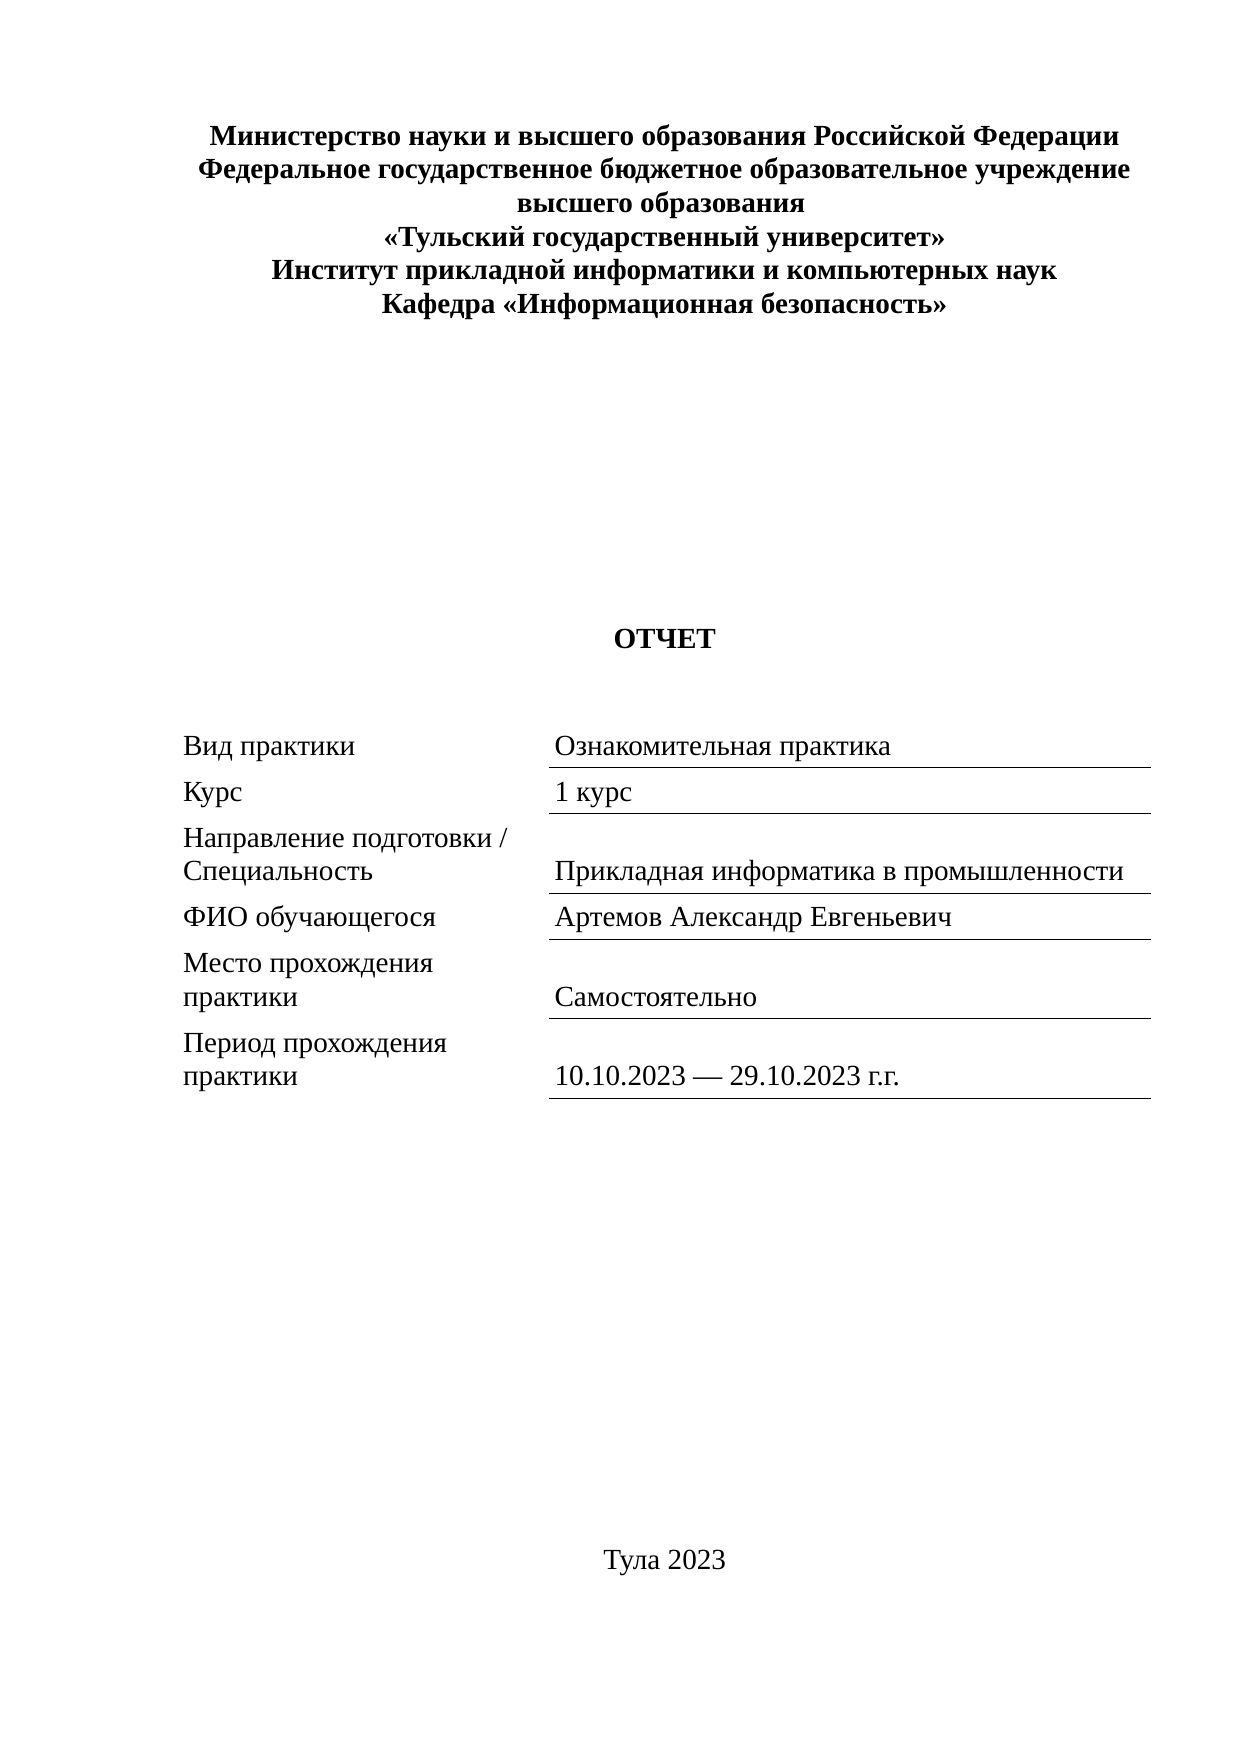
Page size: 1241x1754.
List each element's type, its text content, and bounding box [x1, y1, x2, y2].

table_cell Период прохождения практики [177, 1018, 549, 1098]
text Тула 2023 [177, 1542, 1152, 1576]
text Кафедра «Информационная безопасность» [177, 286, 1152, 319]
table_header Вид практики [177, 722, 549, 767]
table_cell Артемов Александр Евгеньевич [549, 894, 1151, 938]
table_cell Курс [177, 767, 549, 813]
table_cell Направление подготовки / Специальность [177, 813, 549, 892]
text Институт прикладной информатики и компьютерных наук [177, 252, 1152, 286]
text Министерство науки и высшего образования Российской Федерации [177, 118, 1152, 152]
text Федеральное государственное бюджетное образовательное учреждение высшего образования «Тульский государственный университет» [177, 152, 1152, 252]
table_header Ознакомительная практика [549, 722, 1151, 767]
table_cell ФИО обучающегося [177, 893, 549, 938]
table_cell 10.10.2023 — 29.10.2023 г.г. [549, 1019, 1151, 1098]
table_cell Место прохождения практики [177, 939, 549, 1018]
table_cell 1 курс [549, 768, 1151, 813]
text ОТЧЕТ [177, 621, 1152, 655]
table_cell Самостоятельно [549, 940, 1151, 1018]
table_cell Прикладная информатика в промышленности [549, 814, 1151, 892]
